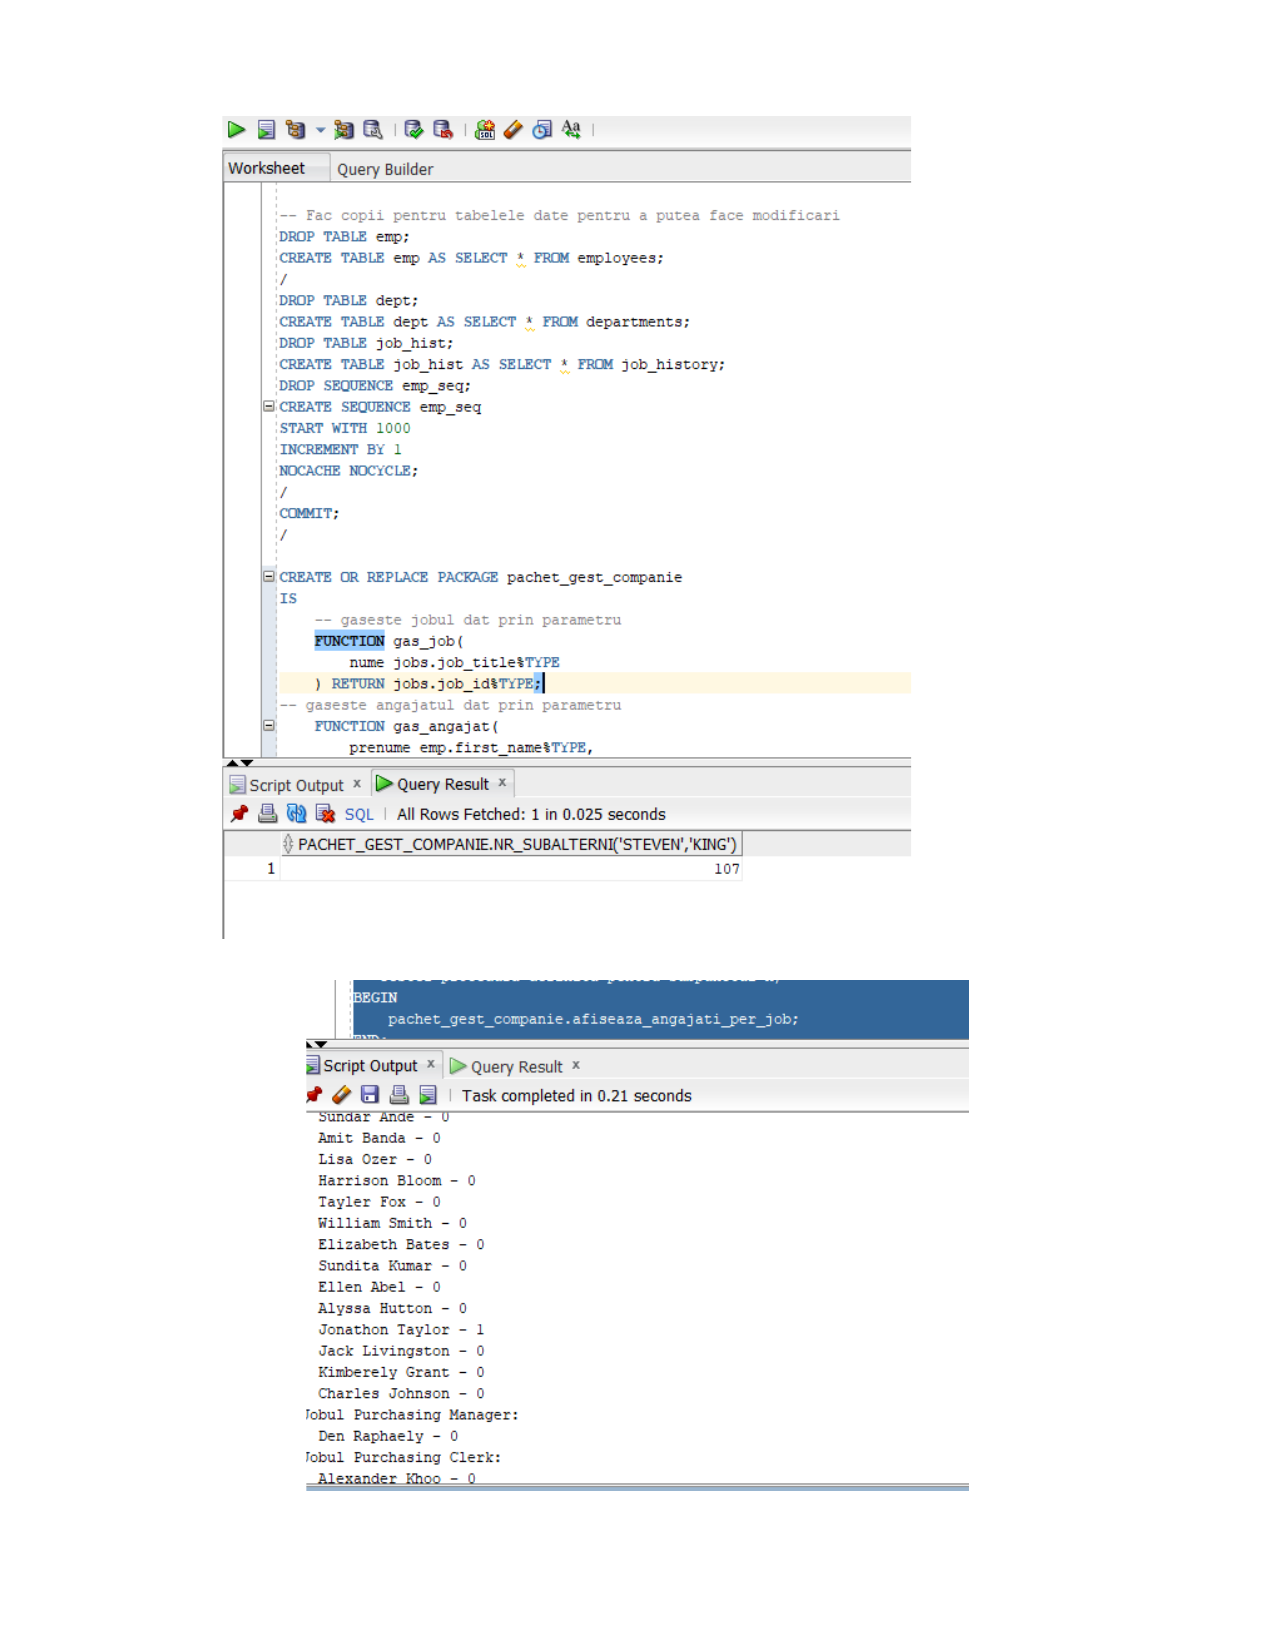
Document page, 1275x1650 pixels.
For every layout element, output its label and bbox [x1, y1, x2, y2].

picture [306, 980, 969, 1491]
picture [222, 116, 912, 939]
